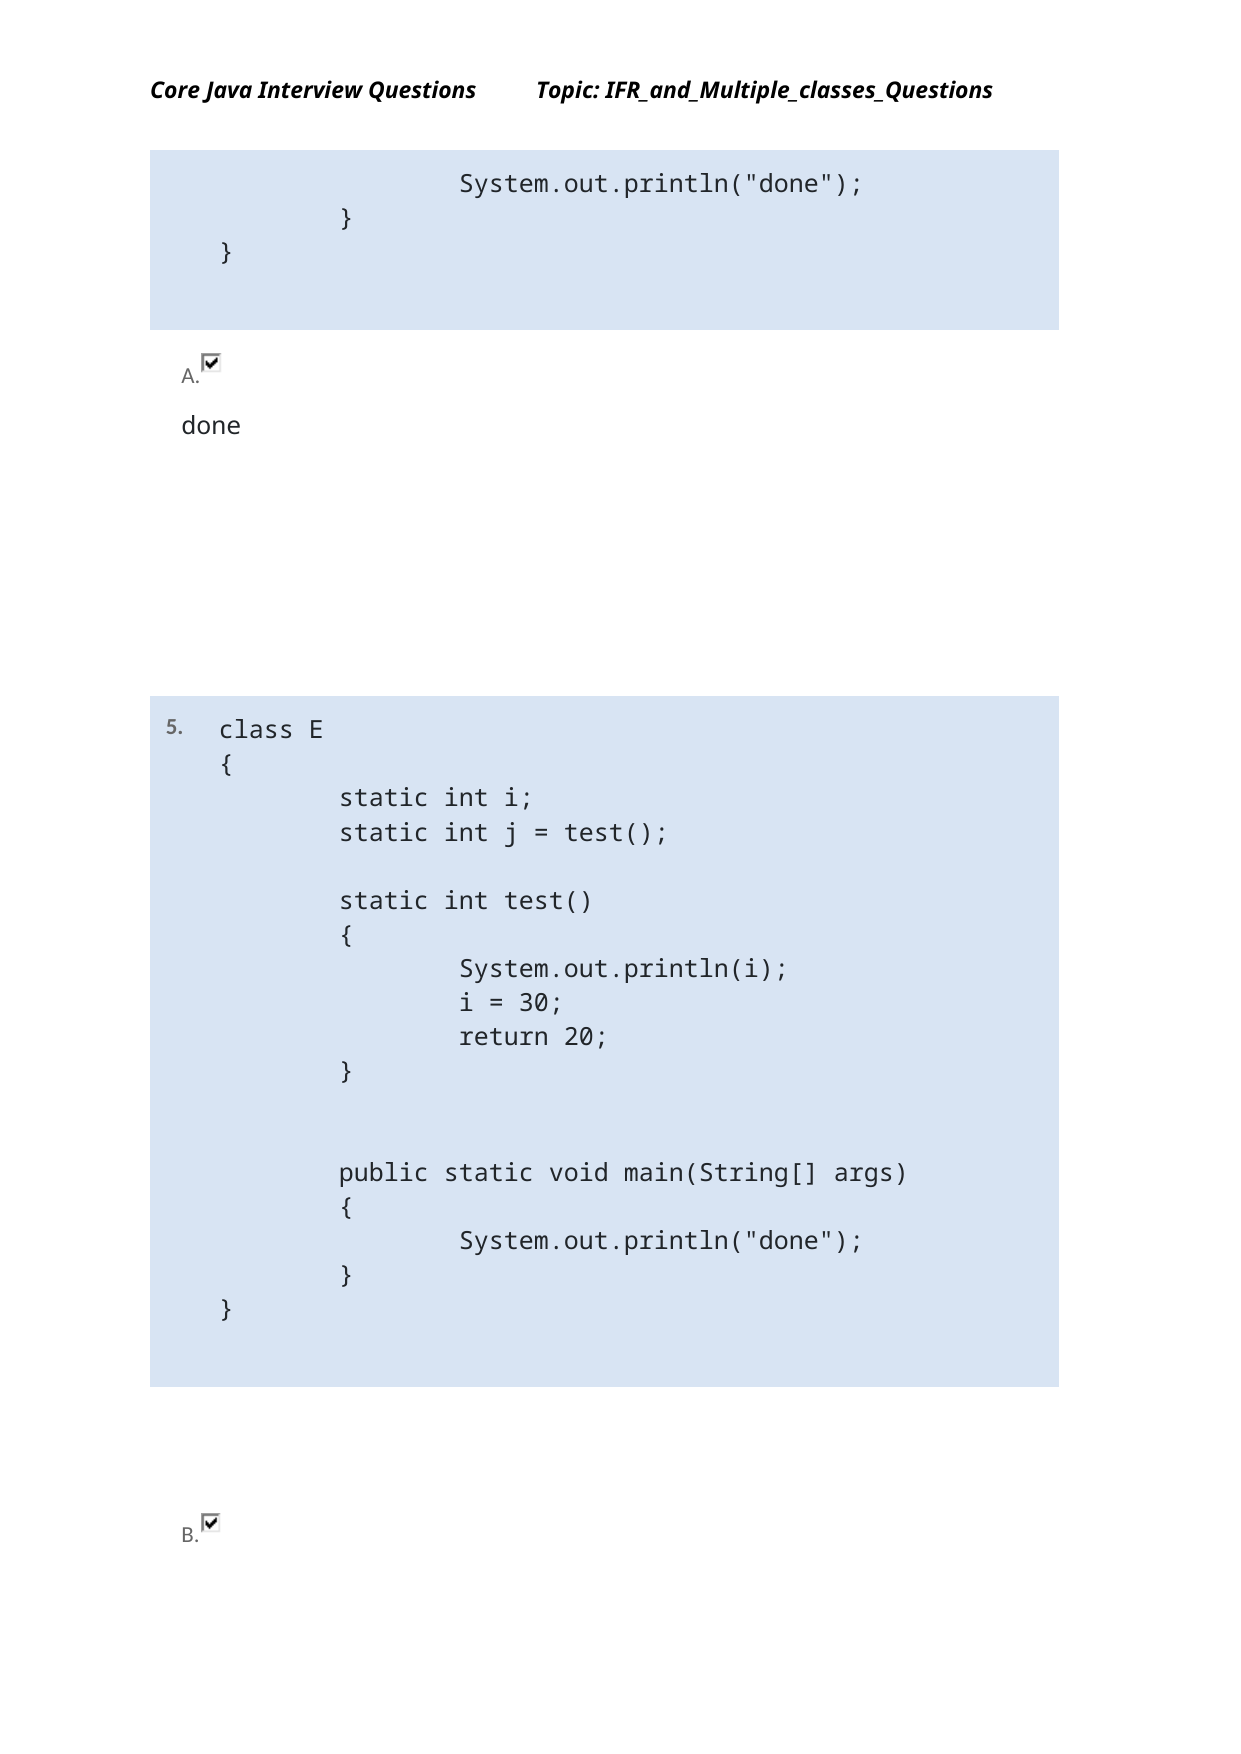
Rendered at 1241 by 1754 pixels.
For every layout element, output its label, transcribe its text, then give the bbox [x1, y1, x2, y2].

table_header [181, 646, 250, 681]
table_header 5. [150, 696, 203, 1387]
table_header class E { static int i; static int j = test(); static int test() { System.out.println(i); i = 30; return 20; } public static void main(String[] args) { System.out.println("done"); } } [203, 696, 1059, 1387]
table_header A. done [181, 346, 250, 544]
table_header B. [181, 1505, 250, 1567]
table_cell System.out.println("done"); } } [203, 150, 1059, 330]
table_header [1059, 696, 1090, 1387]
table_cell [150, 150, 203, 330]
table_cell [1059, 150, 1090, 330]
table_header [181, 1403, 250, 1505]
table_header [181, 544, 442, 646]
table_cell [150, 1388, 1090, 1583]
table_cell [150, 330, 1090, 696]
